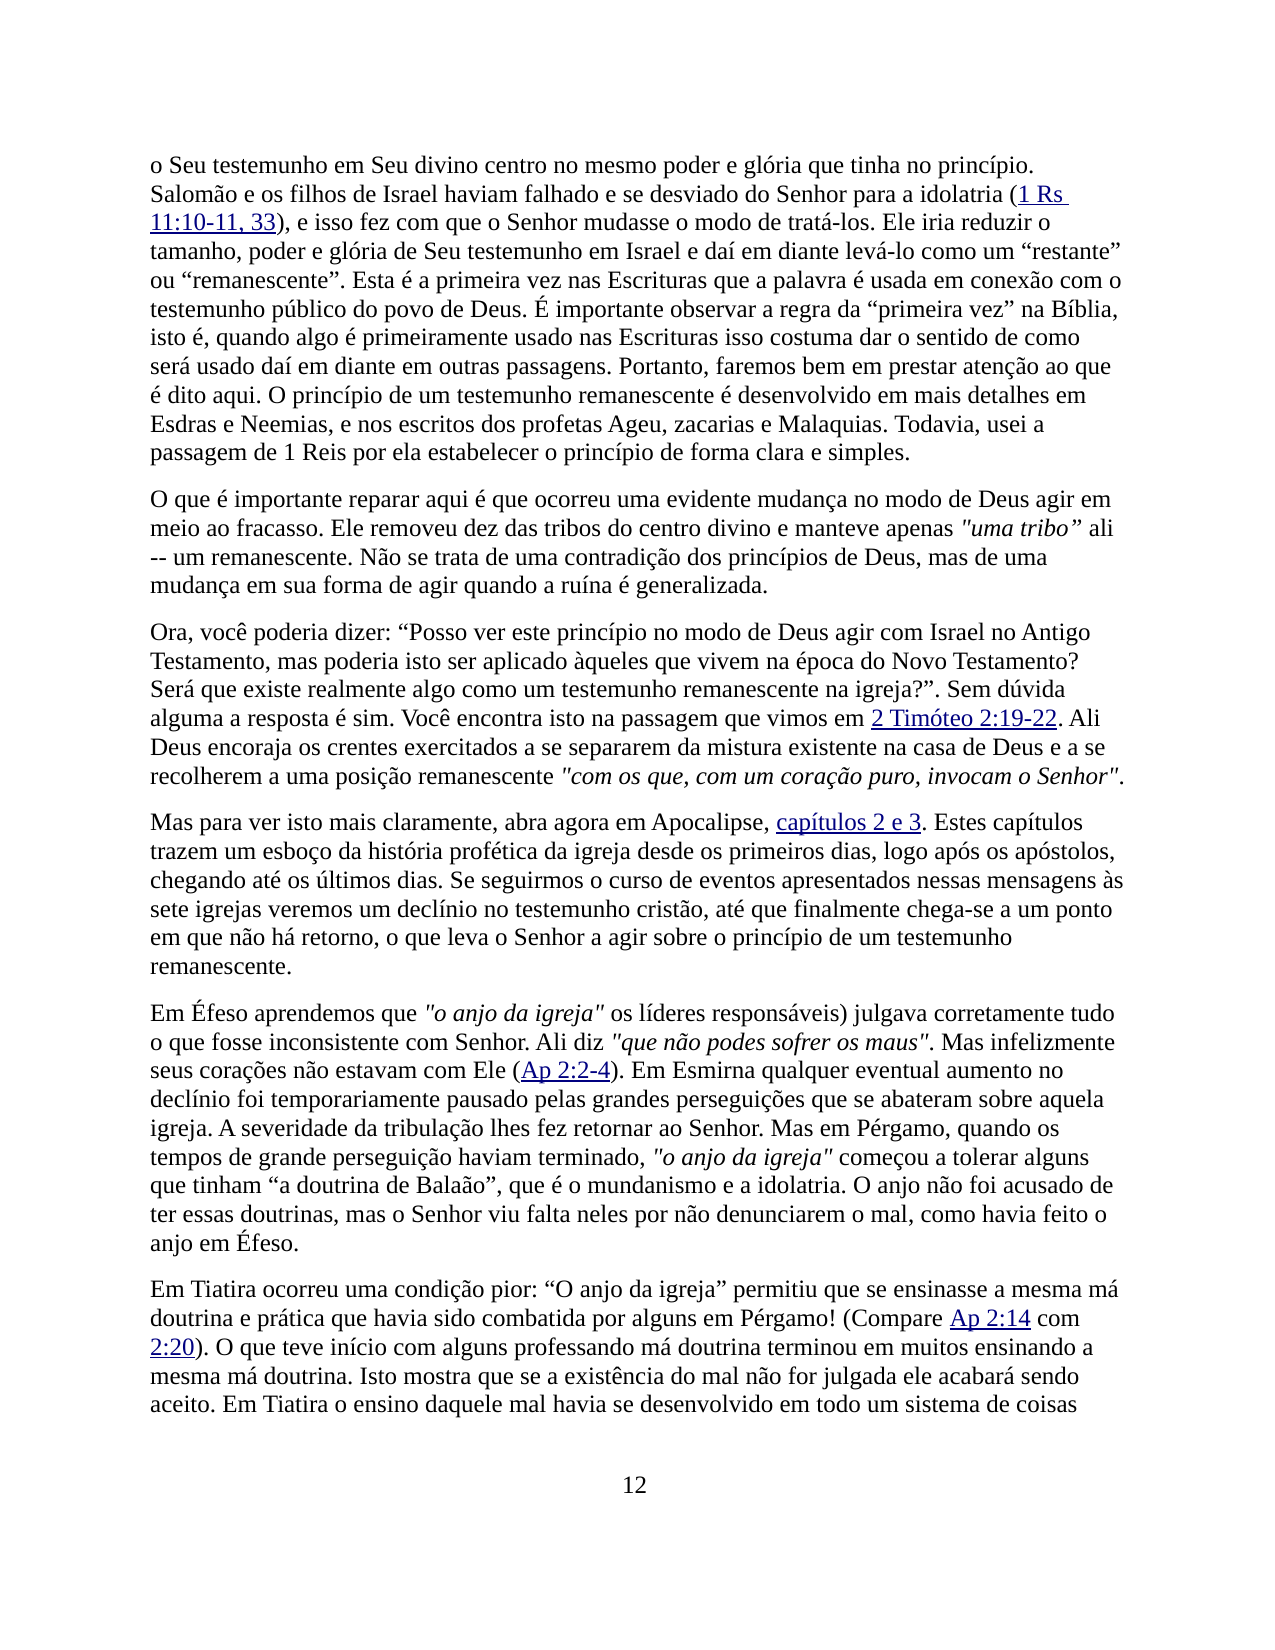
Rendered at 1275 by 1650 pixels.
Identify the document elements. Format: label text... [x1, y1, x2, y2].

text Em Tiatira ocorreu uma condição pior: “O anjo da igreja” permitiu que se ensinasse a mesma má doutrina e prática que havia sido combatida por alguns em Pérgamo! (Compare Ap 2:14 com 2:20). O que teve início com alguns professando má doutrina terminou em muitos ensinando a mesma má doutrina. Isto mostra que se a existência do mal não for julgada ele acabará sendo aceito. Em Tiatira o ensino daquele mal havia se desenvolvido em todo um sistema de coisas [150, 1274, 1125, 1418]
text Ora, você poderia dizer: “Posso ver este princípio no modo de Deus agir com Israel no Antigo Testamento, mas poderia isto ser aplicado àqueles que vivem na época do Novo Testamento? Será que existe realmente algo como um testemunho remanescente na igreja?”. Sem dúvida alguma a resposta é sim. Você encontra isto na passagem que vimos em 2 Timóteo 2:19-22. Ali Deus encoraja os crentes exercitados a se separarem da mistura existente na casa de Deus e a se recolherem a uma posição remanescente "com os que, com um coração puro, invocam o Senhor". [150, 617, 1125, 789]
text Em Éfeso aprendemos que "o anjo da igreja" os líderes responsáveis) julgava corretamente tudo o que fosse inconsistente com Senhor. Ali diz "que não podes sofrer os maus". Mas infelizmente seus corações não estavam com Ele (Ap 2:2-4). Em Esmirna qualquer eventual aumento no declínio foi temporariamente pausado pelas grandes perseguições que se abateram sobre aquela igreja. A severidade da tribulação lhes fez retornar ao Senhor. Mas em Pérgamo, quando os tempos de grande perseguição haviam terminado, "o anjo da igreja" começou a tolerar alguns que tinham “a doutrina de Balaão”, que é o mundanismo e a idolatria. O anjo não foi acusado de ter essas doutrinas, mas o Senhor viu falta neles por não denunciarem o mal, como havia feito o anjo em Éfeso. [150, 998, 1125, 1257]
text O que é importante reparar aqui é que ocorreu uma evidente mudança no modo de Deus agir em meio ao fracasso. Ele removeu dez das tribos do centro divino e manteve apenas "uma tribo” ali -- um remanescente. Não se trata de uma contradição dos princípios de Deus, mas de uma mudança em sua forma de agir quando a ruína é generalizada. [150, 484, 1125, 599]
text o Seu testemunho em Seu divino centro no mesmo poder e glória que tinha no princípio. Salomão e os filhos de Israel haviam falhado e se desviado do Senhor para a idolatria (1 Rs 11:10-11, 33), e isso fez com que o Senhor mudasse o modo de tratá-los. Ele iria reduzir o tamanho, poder e glória de Seu testemunho em Israel e daí em diante levá-lo como um “restante” ou “remanescente”. Esta é a primeira vez nas Escrituras que a palavra é usada em conexão com o testemunho público do povo de Deus. É importante observar a regra da “primeira vez” na Bíblia, isto é, quando algo é primeiramente usado nas Escrituras isso costuma dar o sentido de como será usado daí em diante em outras passagens. Portanto, faremos bem em prestar atenção ao que é dito aqui. O princípio de um testemunho remanescente é desenvolvido em mais detalhes em Esdras e Neemias, e nos escritos dos profetas Ageu, zacarias e Malaquias. Todavia, usei a passagem de 1 Reis por ela estabelecer o princípio de forma clara e simples. [150, 150, 1125, 466]
text Mas para ver isto mais claramente, abra agora em Apocalipse, capítulos 2 e 3. Estes capítulos trazem um esboço da história profética da igreja desde os primeiros dias, logo após os apóstolos, chegando até os últimos dias. Se seguirmos o curso de eventos apresentados nessas mensagens às sete igrejas veremos um declínio no testemunho cristão, até que finalmente chega-se a um ponto em que não há retorno, o que leva o Senhor a agir sobre o princípio de um testemunho remanescente. [150, 807, 1125, 980]
